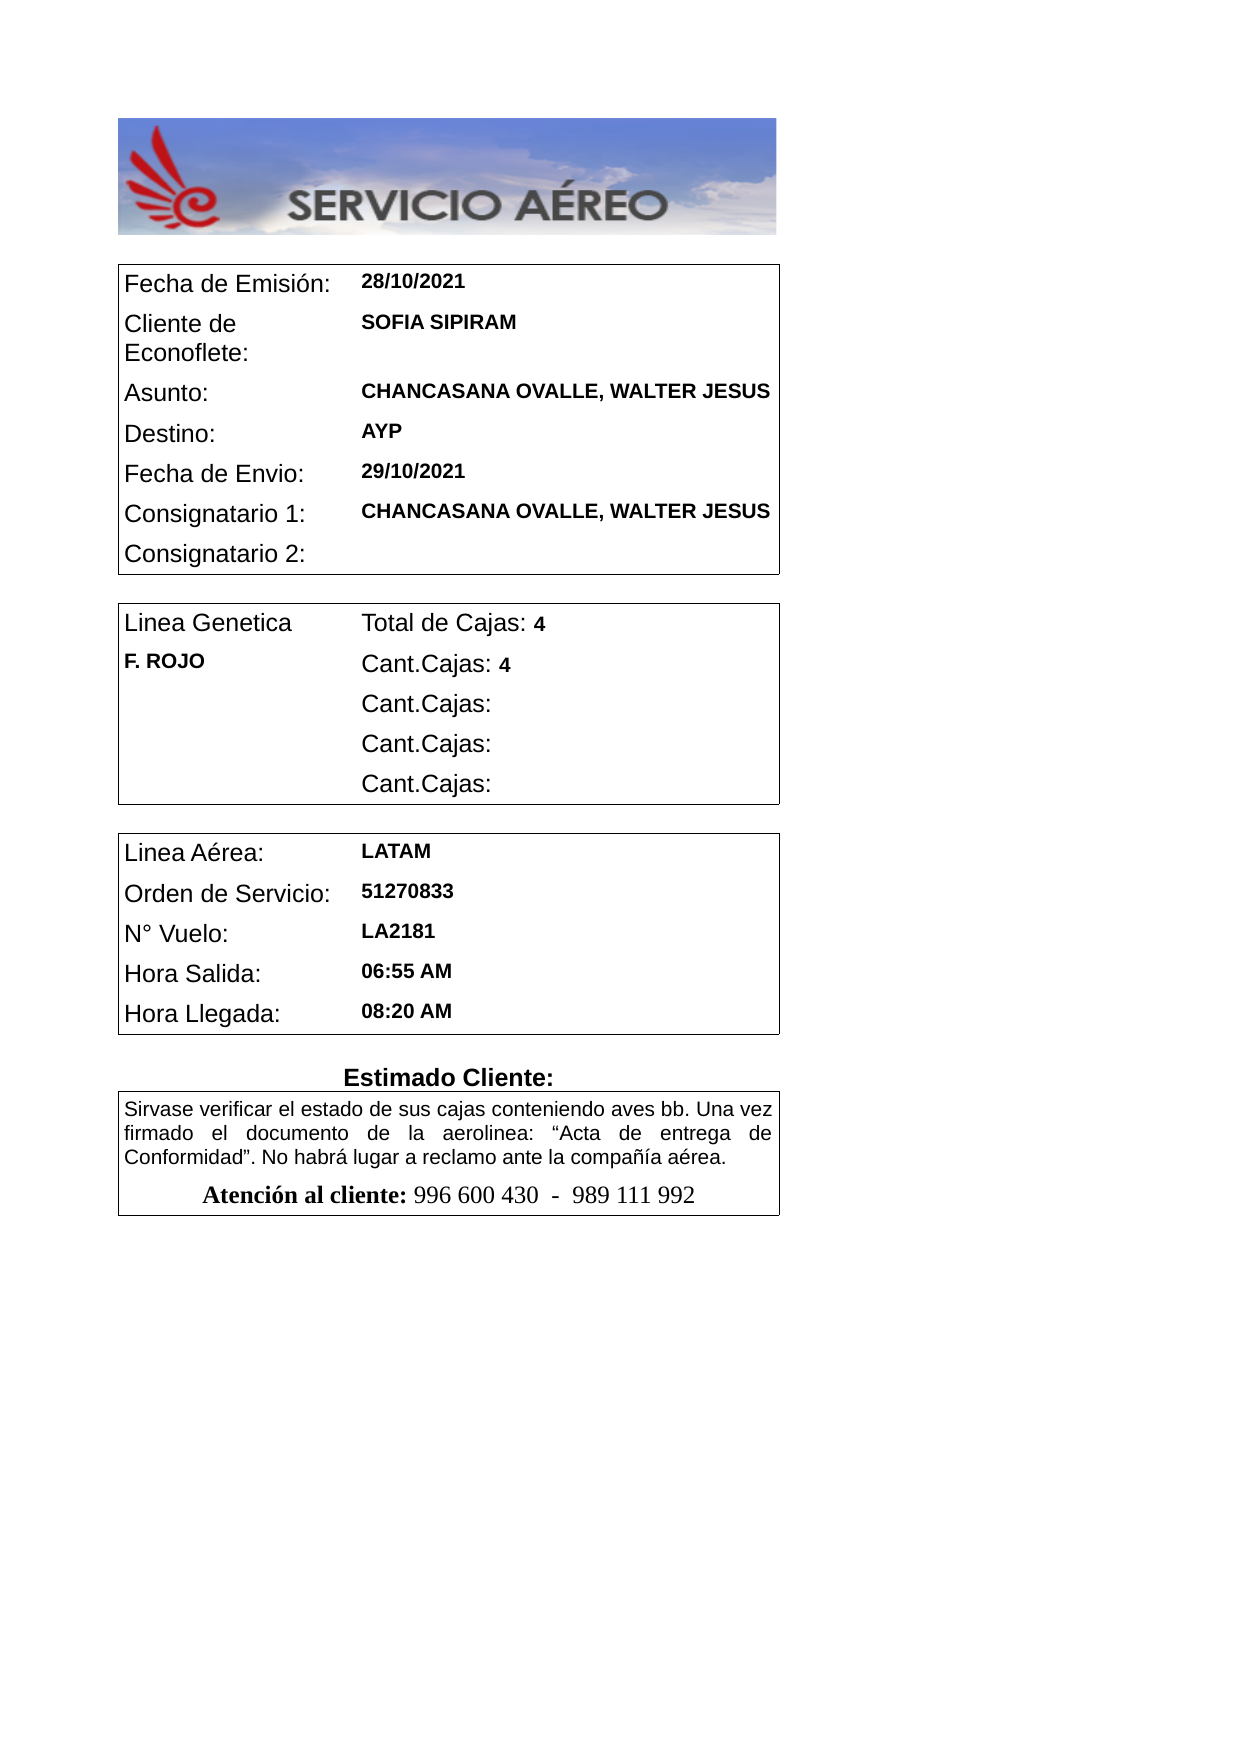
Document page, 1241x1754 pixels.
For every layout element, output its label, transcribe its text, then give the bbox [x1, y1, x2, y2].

table_cell CHANCASANA OVALLE, WALTER JESUS [356, 493, 779, 533]
table_cell Hora Llegada: [119, 994, 356, 1034]
table_cell Hora Salida: [119, 953, 356, 993]
table_cell 06:55 AM [356, 953, 779, 993]
table_cell [118, 805, 356, 833]
table_cell Linea Aérea: [119, 834, 356, 873]
table_cell Cant.Cajas: [356, 683, 779, 723]
table_cell LATAM [356, 834, 779, 873]
table_cell Total de Cajas: 4 [356, 604, 779, 643]
table_cell 08:20 AM [356, 994, 779, 1034]
table_cell [118, 575, 356, 603]
table_cell [119, 683, 356, 723]
table_cell 29/10/2021 [356, 453, 779, 493]
table_cell Asunto: [119, 373, 356, 413]
table_header 28/10/2021 [356, 265, 779, 304]
table_header Fecha de Emisión: [119, 265, 356, 304]
table_cell Cliente de Econoflete: [119, 304, 356, 373]
table_cell [356, 534, 779, 574]
table_cell CHANCASANA OVALLE, WALTER JESUS [356, 373, 779, 413]
table_cell [119, 723, 356, 763]
table_cell Consignatario 1: [119, 493, 356, 533]
table_cell LA2181 [356, 913, 779, 953]
table_cell Cant.Cajas: 4 [356, 643, 779, 683]
table_cell SOFIA SIPIRAM [356, 304, 779, 373]
table_cell [356, 805, 779, 833]
table_cell 51270833 [356, 873, 779, 913]
table_cell AYP [356, 413, 779, 453]
table_cell Estimado Cliente: [118, 1035, 779, 1091]
table_cell F. ROJO [119, 643, 356, 683]
table_cell Linea Genetica [119, 604, 356, 643]
table_cell Destino: [119, 413, 356, 453]
table_cell Sirvase verificar el estado de sus cajas conteniendo aves bb. Una vez firmado el documento de la aerolinea: “Acta de entrega de Conformidad”. No habrá lugar a reclamo ante la compañía aérea. [119, 1092, 779, 1175]
picture [118, 118, 777, 235]
table_cell [119, 764, 356, 804]
table_cell Orden de Servicio: [119, 873, 356, 913]
table_cell Atención al cliente: 996 600 430 - 989 111 992 [119, 1175, 779, 1215]
table_cell N° Vuelo: [119, 913, 356, 953]
table_cell Consignatario 2: [119, 534, 356, 574]
table_cell [356, 575, 779, 603]
table_cell Fecha de Envio: [119, 453, 356, 493]
table_cell Cant.Cajas: [356, 764, 779, 804]
table_cell Cant.Cajas: [356, 723, 779, 763]
